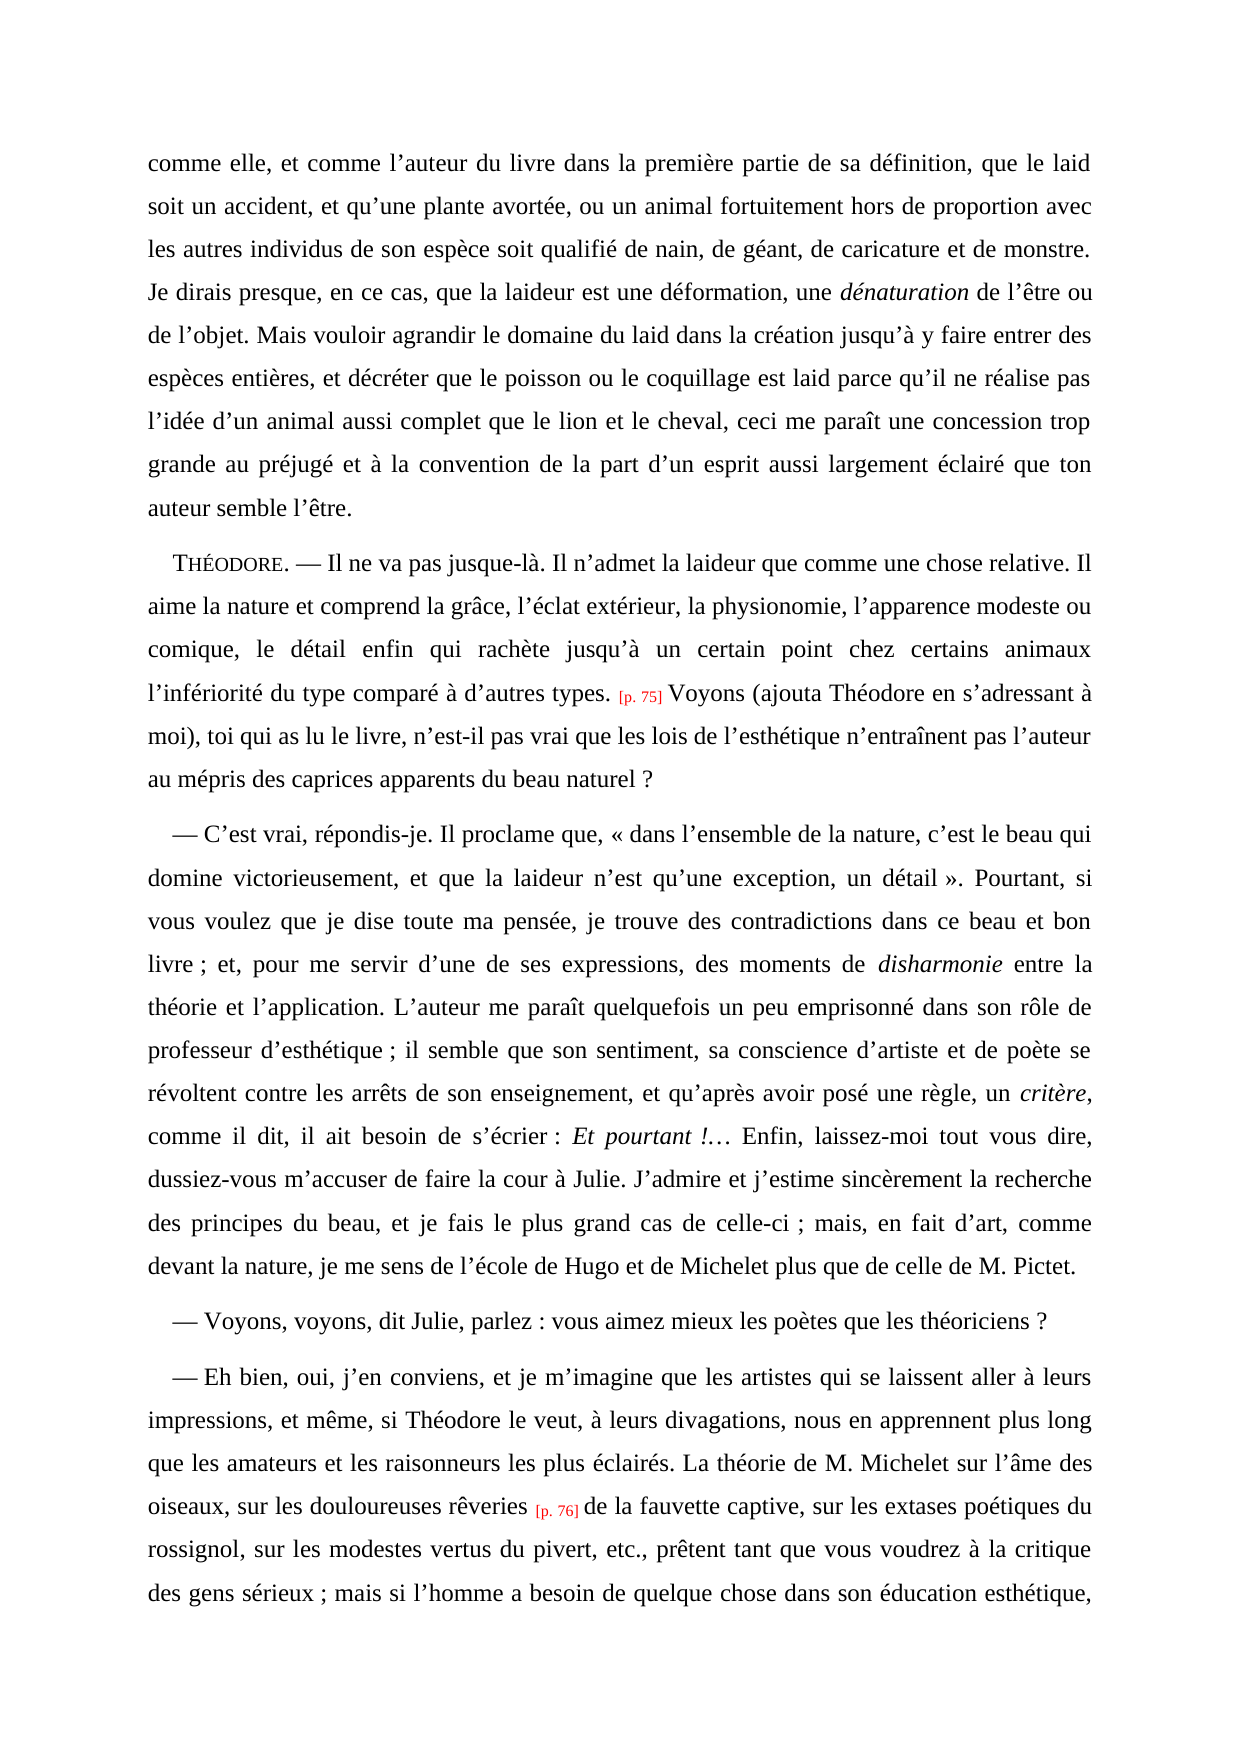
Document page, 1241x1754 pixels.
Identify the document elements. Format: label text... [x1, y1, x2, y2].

text — Eh bien, oui, j’en conviens, et je m’imagine que les artistes qui se laissent aller à leurs impressions, et même, si Théodore le veut, à leurs divagations, nous en apprennent plus long que les amateurs et les raisonneurs les plus éclairés. La théorie de M. Michelet sur l’âme des oiseaux, sur les douloureuses rêveries [p. 76] de la fauvette captive, sur les extases poétiques du rossignol, sur les modestes vertus du pivert, etc., prêtent tant que vous voudrez à la critique des gens sérieux ; mais si l’homme a besoin de quelque chose dans son éducation esthétique, [148, 1362, 1093, 1606]
text Théodore. — Il ne va pas jusque-là. Il n’admet la laideur que comme une chose relative. Il aime la nature et comprend la grâce, l’éclat extérieur, la physionomie, l’apparence modeste ou comique, le détail enfin qui rachète jusqu’à un certain point chez certains animaux l’infériorité du type comparé à d’autres types. [p. 75] Voyons (ajouta Théodore en s’adressant à moi), toi qui as lu le livre, n’est-il pas vrai que les lois de l’esthétique n’entraînent pas l’auteur au mépris des caprices apparents du beau naturel ? [148, 548, 1093, 793]
text — Voyons, voyons, dit Julie, parlez : vous aimez mieux les poètes que les théoriciens ? [148, 1306, 1093, 1335]
text — C’est vrai, répondis-je. Il proclame que, « dans l’ensemble de la nature, c’est le beau qui domine victorieusement, et que la laideur n’est qu’une exception, un détail ». Pourtant, si vous voulez que je dise toute ma pensée, je trouve des contradictions dans ce beau et bon livre ; et, pour me servir d’une de ses expressions, des moments de disharmonie entre la théorie et l’application. L’auteur me paraît quelquefois un peu emprisonné dans son rôle de professeur d’esthétique ; il semble que son sentiment, sa conscience d’artiste et de poète se révoltent contre les arrêts de son enseignement, et qu’après avoir posé une règle, un critère, comme il dit, il ait besoin de s’écrier : Et pourtant !… Enfin, laissez-moi tout vous dire, dussiez-vous m’accuser de faire la cour à Julie. J’admire et j’estime sincèrement la recherche des principes du beau, et je fais le plus grand cas de celle-ci ; mais, en fait d’art, comme devant la nature, je me sens de l’école de Hugo et de Michelet plus que de celle de M. Pictet. [148, 819, 1093, 1279]
text comme elle, et comme l’auteur du livre dans la première partie de sa définition, que le laid soit un accident, et qu’une plante avortée, ou un animal fortuitement hors de proportion avec les autres individus de son espèce soit qualifié de nain, de géant, de caricature et de monstre. Je dirais presque, en ce cas, que la laideur est une déformation, une dénaturation de l’être ou de l’objet. Mais vouloir agrandir le domaine du laid dans la création jusqu’à y faire entrer des espèces entières, et décréter que le poisson ou le coquillage est laid parce qu’il ne réalise pas l’idée d’un animal aussi complet que le lion et le cheval, ceci me paraît une concession trop grande au préjugé et à la convention de la part d’un esprit aussi largement éclairé que ton auteur semble l’être. [148, 148, 1093, 521]
